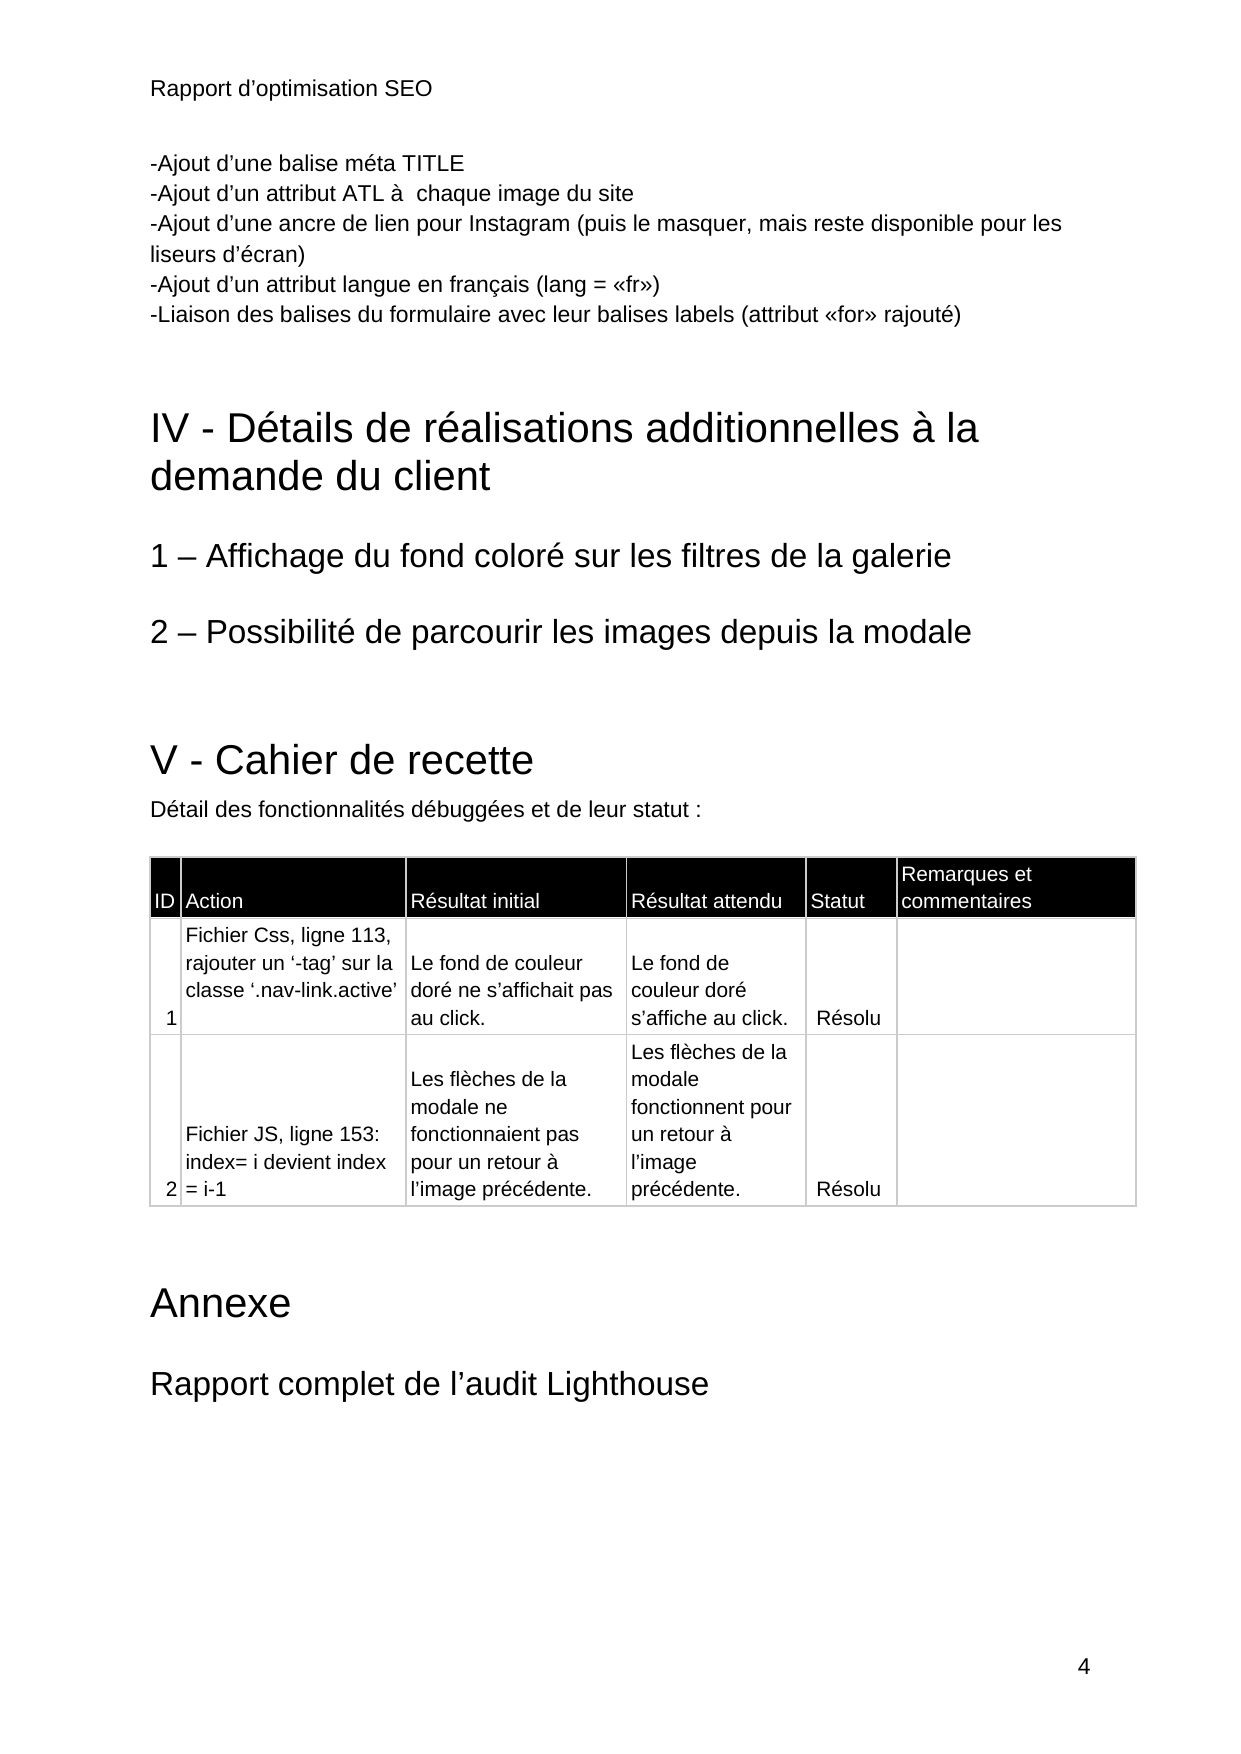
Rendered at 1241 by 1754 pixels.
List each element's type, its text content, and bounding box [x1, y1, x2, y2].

table_cell 2 [151, 1035, 180, 1205]
text -Ajout d’une balise méta TITLE [150, 150, 1090, 176]
table_cell Résolu [807, 919, 896, 1034]
subtitle IV - Détails de réalisations additionnelles à la demande du client [150, 403, 1090, 499]
table_cell Fichier JS, ligne 153: index= i devient index = i-1 [182, 1035, 405, 1205]
subtitle Rapport complet de l’audit Lighthouse [150, 1364, 1090, 1402]
table_header Résultat attendu [627, 858, 805, 917]
text -Liaison des balises du formulaire avec leur balises labels (attribut «for» rajouté) [150, 301, 1090, 327]
table_cell [898, 1035, 1135, 1205]
subtitle 2 – Possibilité de parcourir les images depuis la modale [150, 612, 1090, 651]
table_header Résultat initial [407, 858, 626, 917]
table_header Statut [807, 858, 896, 917]
table_cell 1 [151, 919, 180, 1034]
table_header Action [182, 858, 405, 917]
table_header ID [151, 858, 180, 917]
table_cell [898, 919, 1135, 1034]
table_cell Les flèches de la modale fonctionnent pour un retour à l’image précédente. [627, 1035, 805, 1205]
subtitle Annexe [150, 1278, 1090, 1326]
text -Ajout d’une ancre de lien pour Instagram (puis le masquer, mais reste disponible pour les liseurs d’écran) [150, 210, 1090, 267]
table_cell Les flèches de la modale ne fonctionnaient pas pour un retour à l’image précédente. [407, 1035, 626, 1205]
text -Ajout d’un attribut langue en français (lang = «fr») [150, 271, 1090, 297]
table_cell Résolu [807, 1035, 896, 1205]
table_cell Le fond de couleur doré s’affiche au click. [627, 919, 805, 1034]
table_cell Fichier Css, ligne 113, rajouter un ‘-tag’ sur la classe ‘.nav-link.active’ [182, 919, 405, 1034]
subtitle V - Cahier de recette [150, 735, 1090, 783]
table_cell Le fond de couleur doré ne s’affichait pas au click. [407, 919, 626, 1034]
text Détail des fonctionnalités débuggées et de leur statut : [150, 796, 1090, 822]
subtitle 1 – Affichage du fond coloré sur les filtres de la galerie [150, 536, 1090, 575]
text -Ajout d’un attribut ATL à chaque image du site [150, 180, 1090, 207]
table_header Remarques et commentaires [898, 858, 1135, 917]
